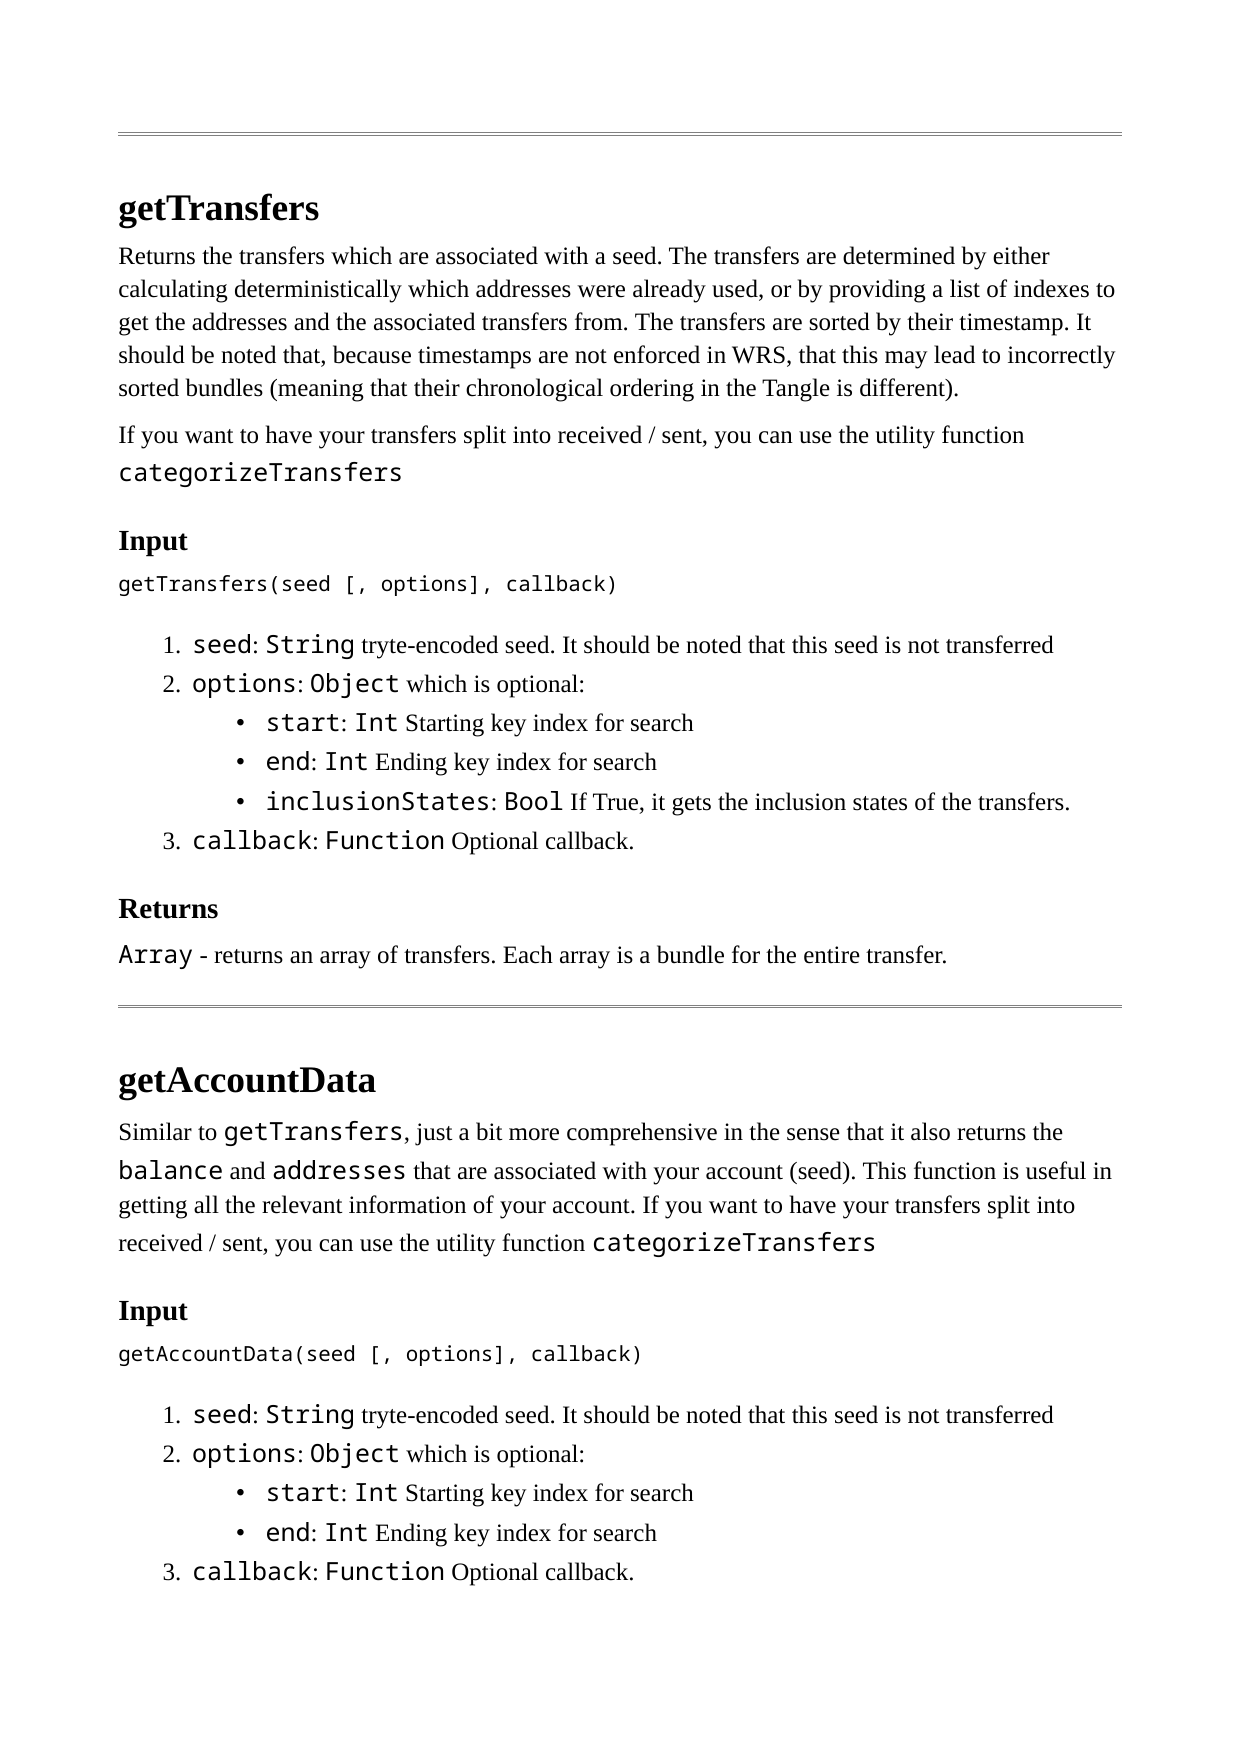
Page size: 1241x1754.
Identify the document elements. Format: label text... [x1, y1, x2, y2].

list start: Int Starting key index for search [236, 705, 1122, 739]
text If you want to have your transfers split into received / sent, you can use the utility function categorizeTransfers [118, 420, 1122, 488]
list callback: Function Optional callback. [162, 822, 1122, 856]
subtitle Input [118, 1293, 1122, 1326]
subtitle getAccountData [118, 1057, 1122, 1101]
list end: Int Ending key index for search [236, 744, 1122, 778]
text Similar to getTransfers, just a bit more comprehensive in the sense that it also returns the balance and addresses that are associated with your account (seed). This function is useful in getting all the relevant information of your account. If you want to have your transfers split into received / sent, you can use the utility function categorizeTransfers [118, 1113, 1122, 1258]
subtitle Returns [118, 891, 1122, 924]
text getAccountData(seed [, options], callback) [118, 1339, 1122, 1367]
subtitle Input [118, 523, 1122, 556]
list seed: String tryte-encoded seed. It should be noted that this seed is not transferred [162, 1397, 1122, 1431]
text Array - returns an array of transfers. Each array is a bundle for the entire transfer. [118, 937, 1122, 971]
list end: Int Ending key index for search [236, 1514, 1122, 1548]
subtitle getTransfers [118, 185, 1122, 228]
text getTransfers(seed [, options], callback) [118, 569, 1122, 597]
list start: Int Starting key index for search [236, 1475, 1122, 1509]
list options: Object which is optional: [162, 666, 1122, 700]
list seed: String tryte-encoded seed. It should be noted that this seed is not transferred [162, 627, 1122, 661]
list callback: Function Optional callback. [162, 1553, 1122, 1587]
list options: Object which is optional: [162, 1436, 1122, 1470]
text Returns the transfers which are associated with a seed. The transfers are determined by either calculating deterministically which addresses were already used, or by providing a list of indexes to get the addresses and the associated transfers from. The transfers are sorted by their timestamp. It should be noted that, because timestamps are not enforced in WRS, that this may lead to incorrectly sorted bundles (meaning that their chronological ordering in the Tangle is different). [118, 241, 1122, 402]
list inclusionStates: Bool If True, it gets the inclusion states of the transfers. [236, 783, 1122, 817]
